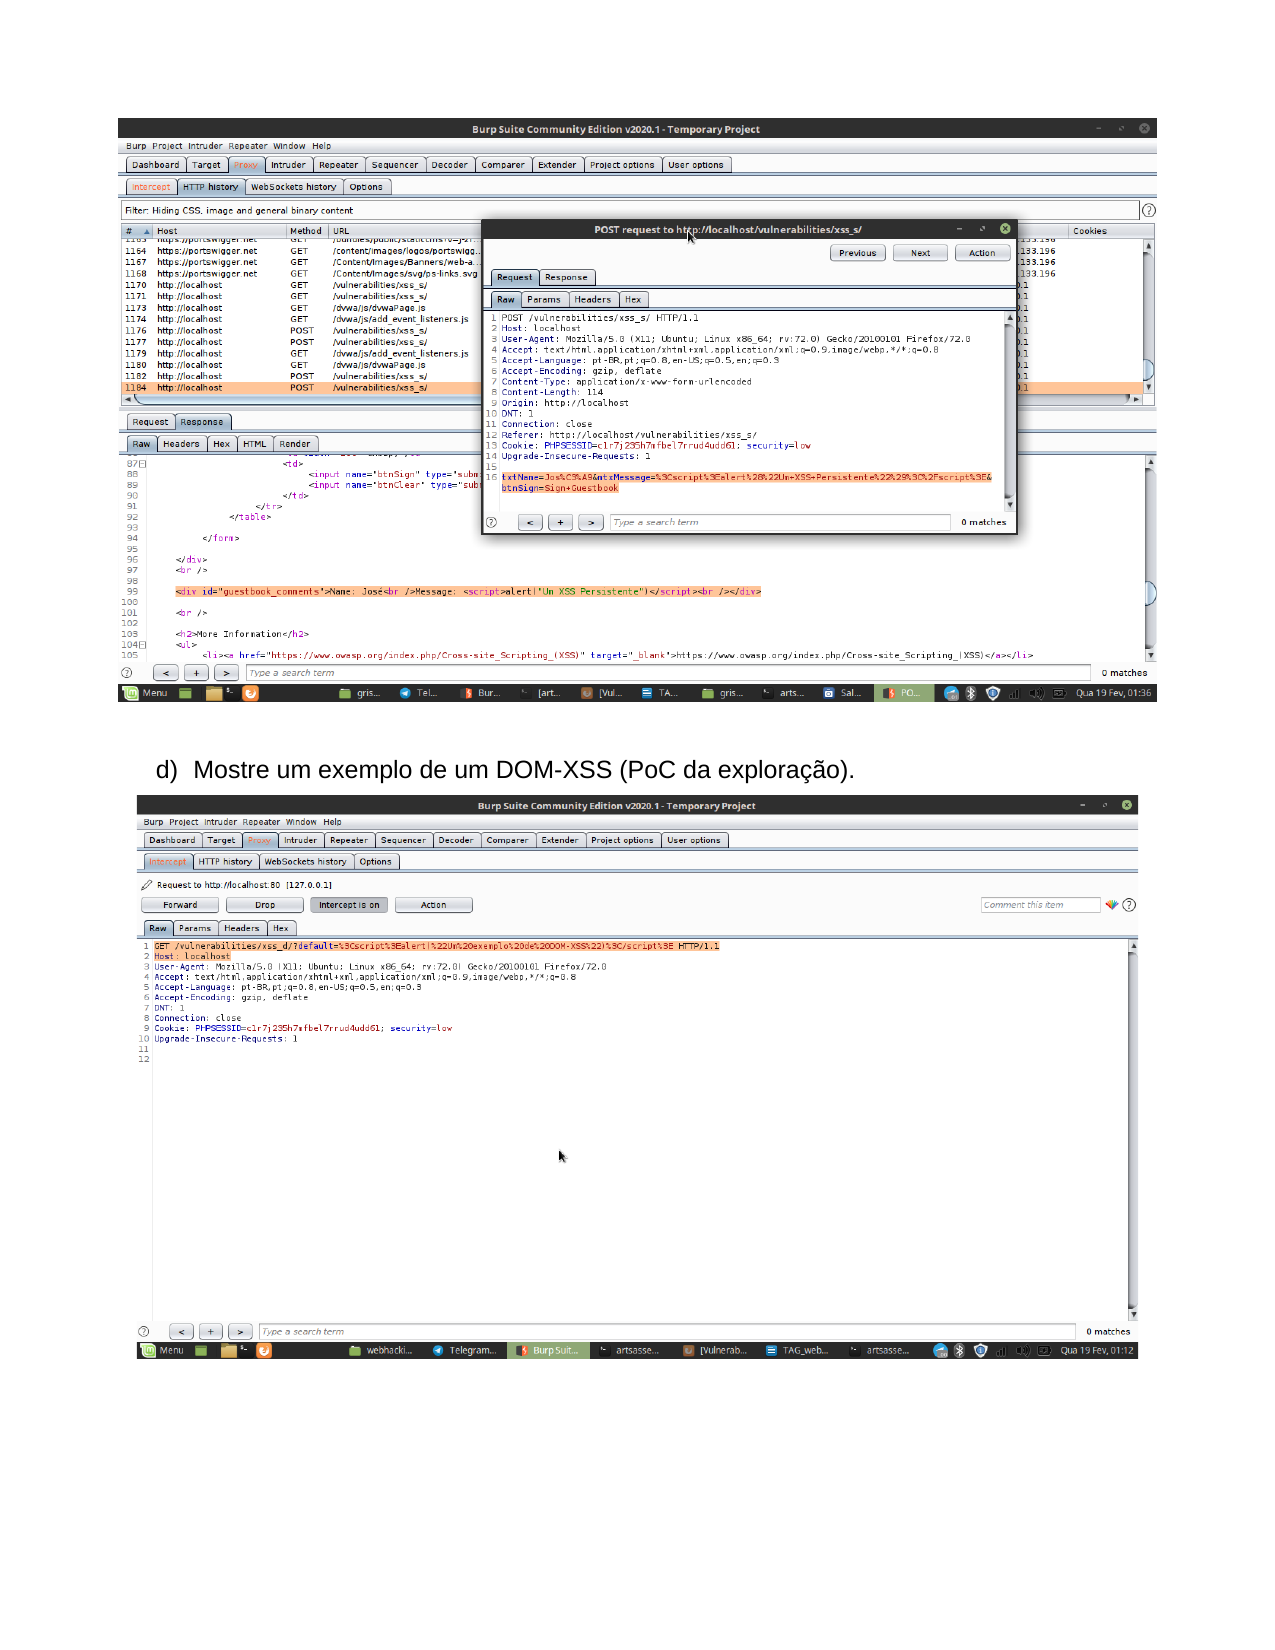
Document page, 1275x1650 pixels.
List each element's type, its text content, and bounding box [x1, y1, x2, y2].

picture [136, 795, 1139, 1359]
list Mostre um exemplo de um DOM-XSS (PoC da exploração). [156, 754, 1157, 783]
picture [118, 118, 1157, 702]
